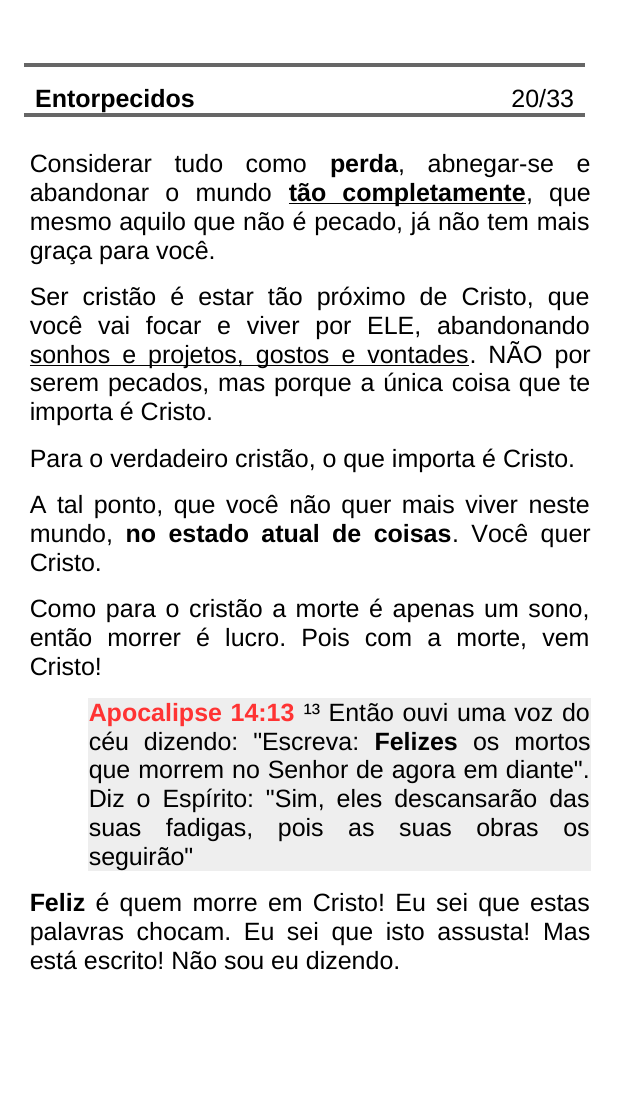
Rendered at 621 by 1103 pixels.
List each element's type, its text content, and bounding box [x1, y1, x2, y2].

list Apocalipse 14:13 ¹³ Então ouvi uma voz do céu dizendo: "Escreva: Felizes os mortos que morrem no Senhor de agora em diante". Diz o Espírito: "Sim, eles descansarão das suas fadigas, pois as suas obras os seguirão" [88, 698, 591, 871]
text Feliz é quem morre em Cristo! Eu sei que estas palavras chocam. Eu sei que isto assusta! Mas está escrito! Não sou eu dizendo. [29, 888, 591, 974]
text A tal ponto, que você não quer mais viver neste mundo, no estado atual de coisas. Você quer Cristo. [29, 490, 591, 576]
text Ser cristão é estar tão próximo de Cristo, que você vai focar e viver por ELE, abandonando sonhos e projetos, gostos e vontades. NÃO por serem pecados, mas porque a única coisa que te importa é Cristo. [29, 282, 591, 426]
text Para o verdadeiro cristão, o que importa é Cristo. [29, 444, 591, 472]
text Como para o cristão a morte é apenas um sono, então morrer é lucro. Pois com a morte, vem Cristo! [29, 594, 591, 680]
text Considerar tudo como perda, abnegar-se e abandonar o mundo tão completamente, que mesmo aquilo que não é pecado, já não tem mais graça para você. [29, 149, 591, 264]
